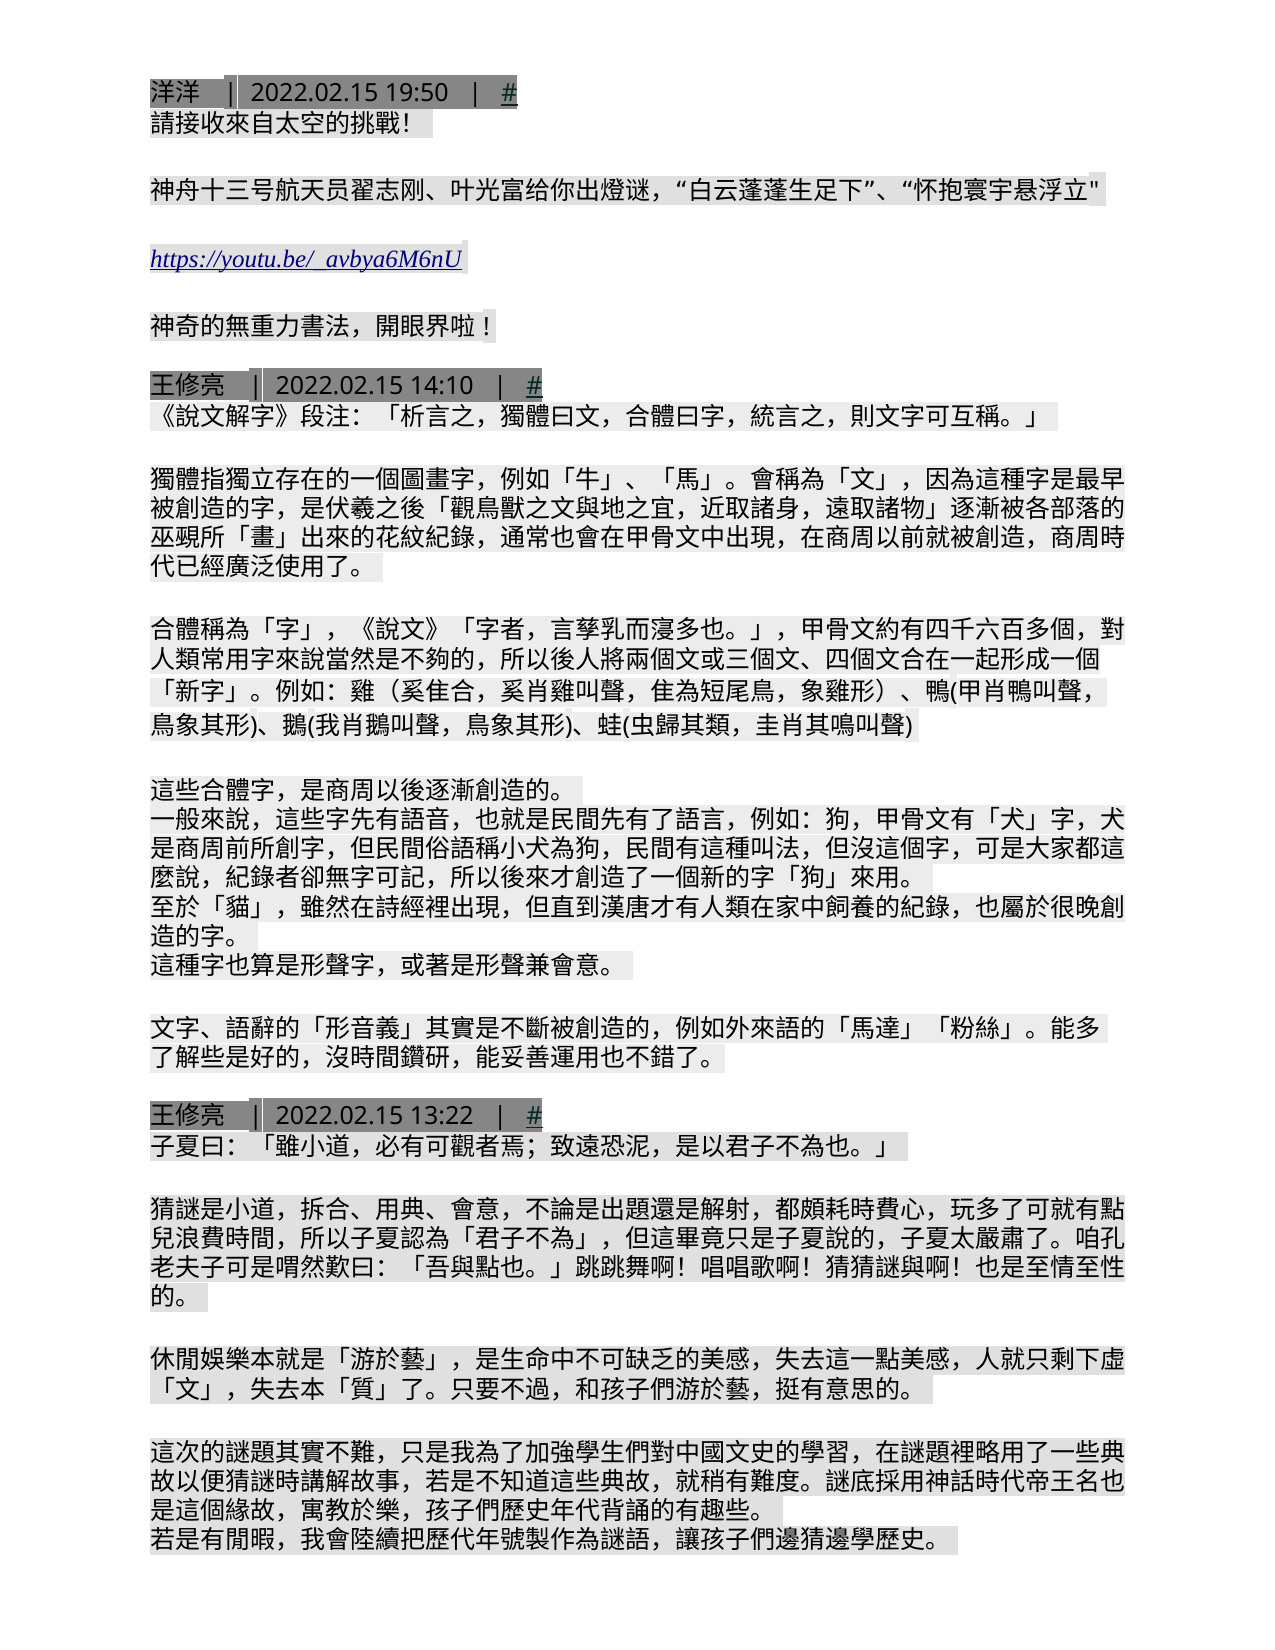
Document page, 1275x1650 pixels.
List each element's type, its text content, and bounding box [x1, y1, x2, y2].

text 洋洋 | 2022.02.15 19:50 | # [150, 75, 1125, 109]
text 《說文解字》段注：「析言之，獨體曰文，合體曰字，統言之，則文字可互稱。」 獨體指獨立存在的一個圖畫字，例如「牛」、「馬」。會稱為「文」，因為這種字是最早被創造的字，是伏羲之後「觀鳥獸之文與地之宜，近取諸身，遠取諸物」逐漸被各部落的巫覡所「畫」出來的花紋紀錄，通常也會在甲骨文中出現，在商周以前就被創造，商周時代已經廣泛使用了。 合體稱為「字」，《說文》「字者，言孳乳而寖多也。」，甲骨文約有四千六百多個，對人類常用字來說當然是不夠的，所以後人將兩個文或三個文、四個文合在一起形成一個「新字」。例如：雞（奚隹合，奚肖雞叫聲，隹為短尾鳥，象雞形）、鴨(甲肖鴨叫聲，鳥象其形)、鵝(我肖鵝叫聲，鳥象其形)、蛙(虫歸其類，圭肖其鳴叫聲) 這些合體字，是商周以後逐漸創造的。 一般來說，這些字先有語音，也就是民間先有了語言，例如：狗，甲骨文有「犬」字，犬是商周前所創字，但民間俗語稱小犬為狗，民間有這種叫法，但沒這個字，可是大家都這麼說，紀錄者卻無字可記，所以後來才創造了一個新的字「狗」來用。 至於「貓」，雖然在詩經裡出現，但直到漢唐才有人類在家中飼養的紀錄，也屬於很晚創造的字。 這種字也算是形聲字，或著是形聲兼會意。 文字、語辭的「形音義」其實是不斷被創造的，例如外來語的「馬達」「粉絲」。能多 了解些是好的，沒時間鑽研，能妥善運用也不錯了。 [150, 402, 1125, 1073]
text 請接收來自太空的挑戰！ 神舟十三号航天员翟志刚、叶光富给你出燈谜，“白云蓬蓬生足下”、“怀抱寰宇悬浮立" https://youtu.be/_avbya6M6nU 神奇的無重力書法，開眼界啦 ! [150, 109, 1125, 343]
text 子夏曰：「雖小道，必有可觀者焉；致遠恐泥，是以君子不為也。」 猜謎是小道，拆合、用典、會意，不論是出題還是解射，都頗耗時費心，玩多了可就有點兒浪費時間，所以子夏認為「君子不為」，但這畢竟只是子夏說的，子夏太嚴肅了。咱孔老夫子可是喟然歎曰：「吾與點也。」跳跳舞啊！唱唱歌啊！猜猜謎與啊！也是至情至性的。 休閒娛樂本就是「游於藝」，是生命中不可缺乏的美感，失去這一點美感，人就只剩下虛「文」，失去本「質」了。只要不過，和孩子們游於藝，挺有意思的。 這次的謎題其實不難，只是我為了加強學生們對中國文史的學習，在謎題裡略用了一些典故以便猜謎時講解故事，若是不知道這些典故，就稍有難度。謎底採用神話時代帝王名也是這個緣故，寓教於樂，孩子們歷史年代背誦的有趣些。 若是有閒暇，我會陸續把歷代年號製作為謎語，讓孩子們邊猜邊學歷史。 [150, 1132, 1125, 1555]
text 王修亮 | 2022.02.15 13:22 | # [150, 1098, 1125, 1132]
text 王修亮 | 2022.02.15 14:10 | # [150, 368, 1125, 402]
